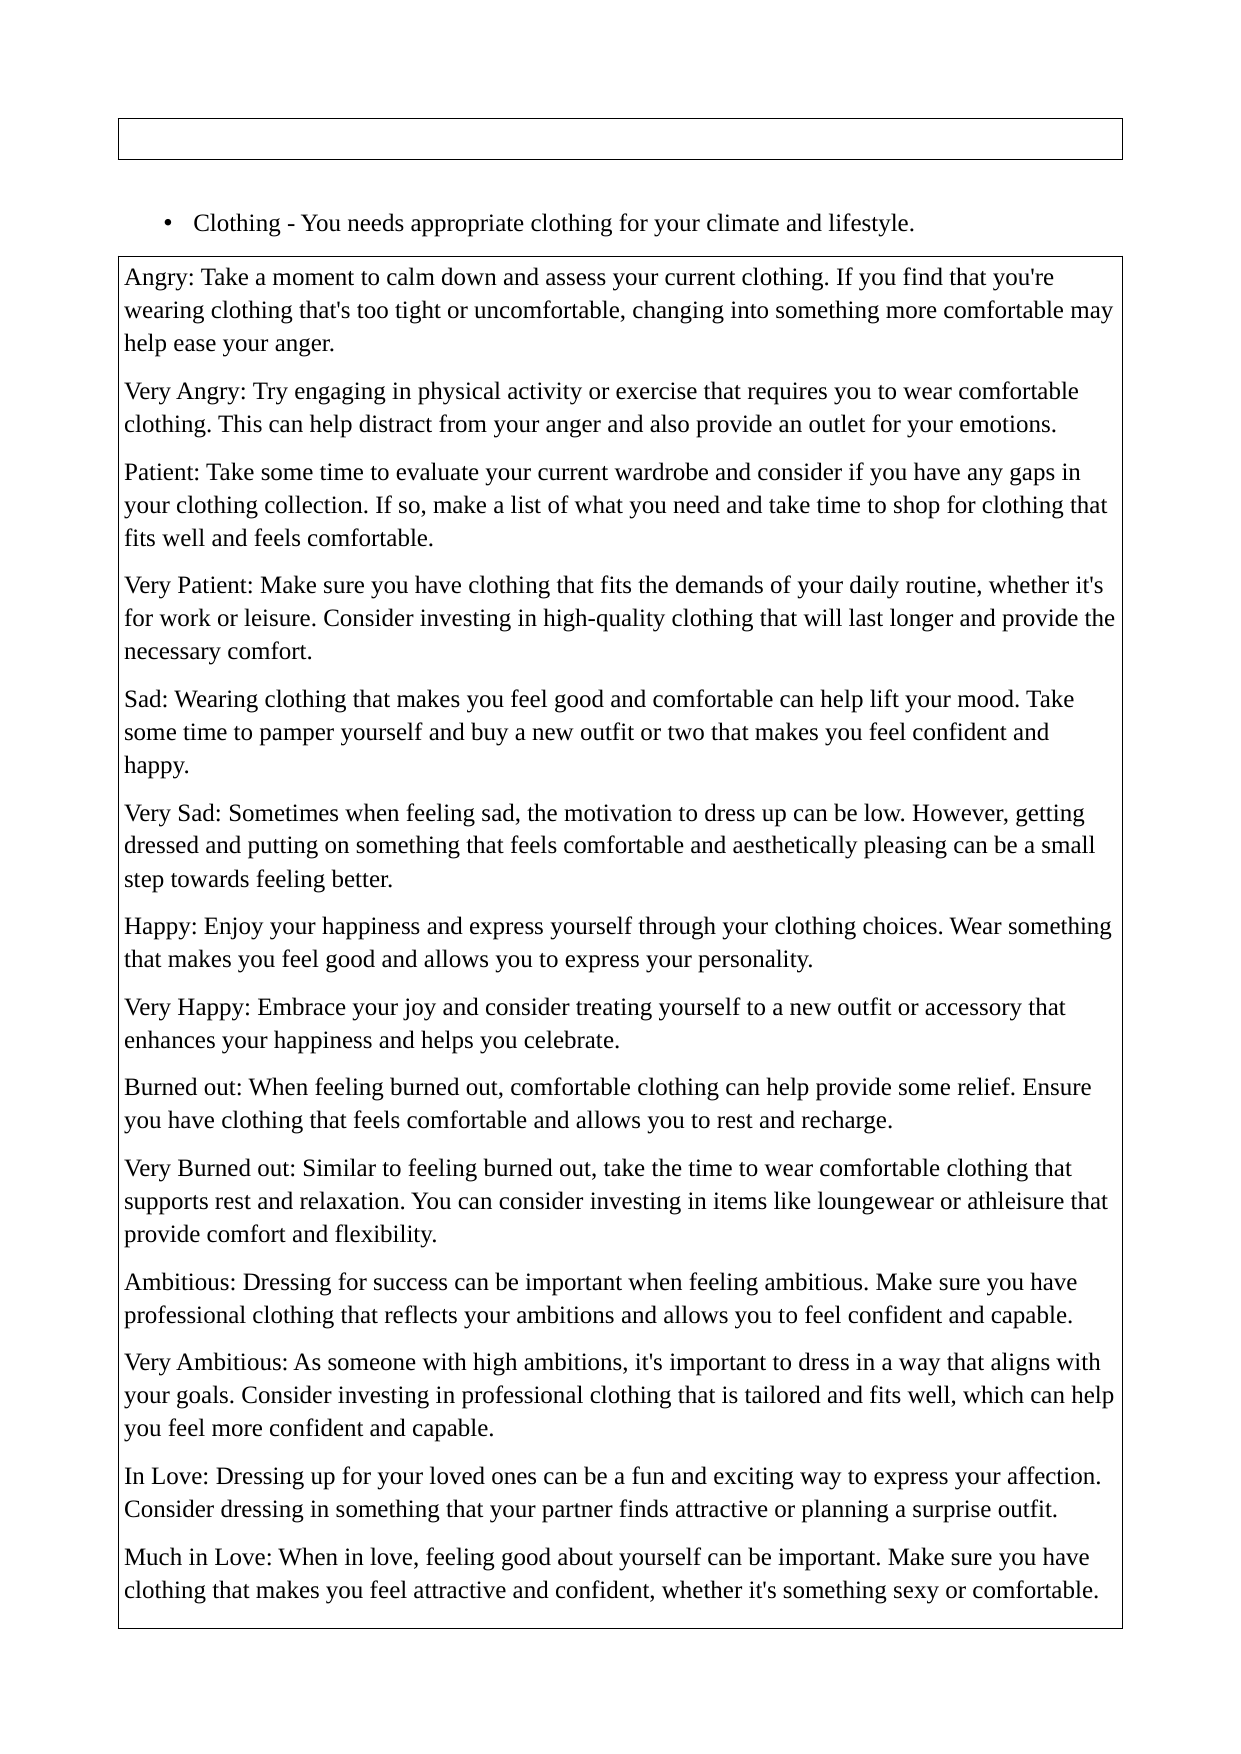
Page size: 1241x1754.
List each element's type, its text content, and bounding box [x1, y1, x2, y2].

table_header Angry: Take a moment to calm down and assess your current clothing. If you find that you're wearing clothing that's too tight or uncomfortable, changing into something more comfortable may help ease your anger. Very Angry: Try engaging in physical activity or exercise that requires you to wear comfortable clothing. This can help distract from your anger and also provide an outlet for your emotions. Patient: Take some time to evaluate your current wardrobe and consider if you have any gaps in your clothing collection. If so, make a list of what you need and take time to shop for clothing that fits well and feels comfortable. Very Patient: Make sure you have clothing that fits the demands of your daily routine, whether it's for work or leisure. Consider investing in high-quality clothing that will last longer and provide the necessary comfort. Sad: Wearing clothing that makes you feel good and comfortable can help lift your mood. Take some time to pamper yourself and buy a new outfit or two that makes you feel confident and happy. Very Sad: Sometimes when feeling sad, the motivation to dress up can be low. However, getting dressed and putting on something that feels comfortable and aesthetically pleasing can be a small step towards feeling better. Happy: Enjoy your happiness and express yourself through your clothing choices. Wear something that makes you feel good and allows you to express your personality. Very Happy: Embrace your joy and consider treating yourself to a new outfit or accessory that enhances your happiness and helps you celebrate. Burned out: When feeling burned out, comfortable clothing can help provide some relief. Ensure you have clothing that feels comfortable and allows you to rest and recharge. Very Burned out: Similar to feeling burned out, take the time to wear comfortable clothing that supports rest and relaxation. You can consider investing in items like loungewear or athleisure that provide comfort and flexibility. Ambitious: Dressing for success can be important when feeling ambitious. Make sure you have professional clothing that reflects your ambitions and allows you to feel confident and capable. Very Ambitious: As someone with high ambitions, it's important to dress in a way that aligns with your goals. Consider investing in professional clothing that is tailored and fits well, which can help you feel more confident and capable. In Love: Dressing up for your loved ones can be a fun and exciting way to express your affection. Consider dressing in something that your partner finds attractive or planning a surprise outfit. Much in Love: When in love, feeling good about yourself can be important. Make sure you have clothing that makes you feel attractive and confident, whether it's something sexy or comfortable. [119, 257, 1122, 1628]
list Clothing - You needs appropriate clothing for your climate and lifestyle. [164, 208, 1122, 237]
